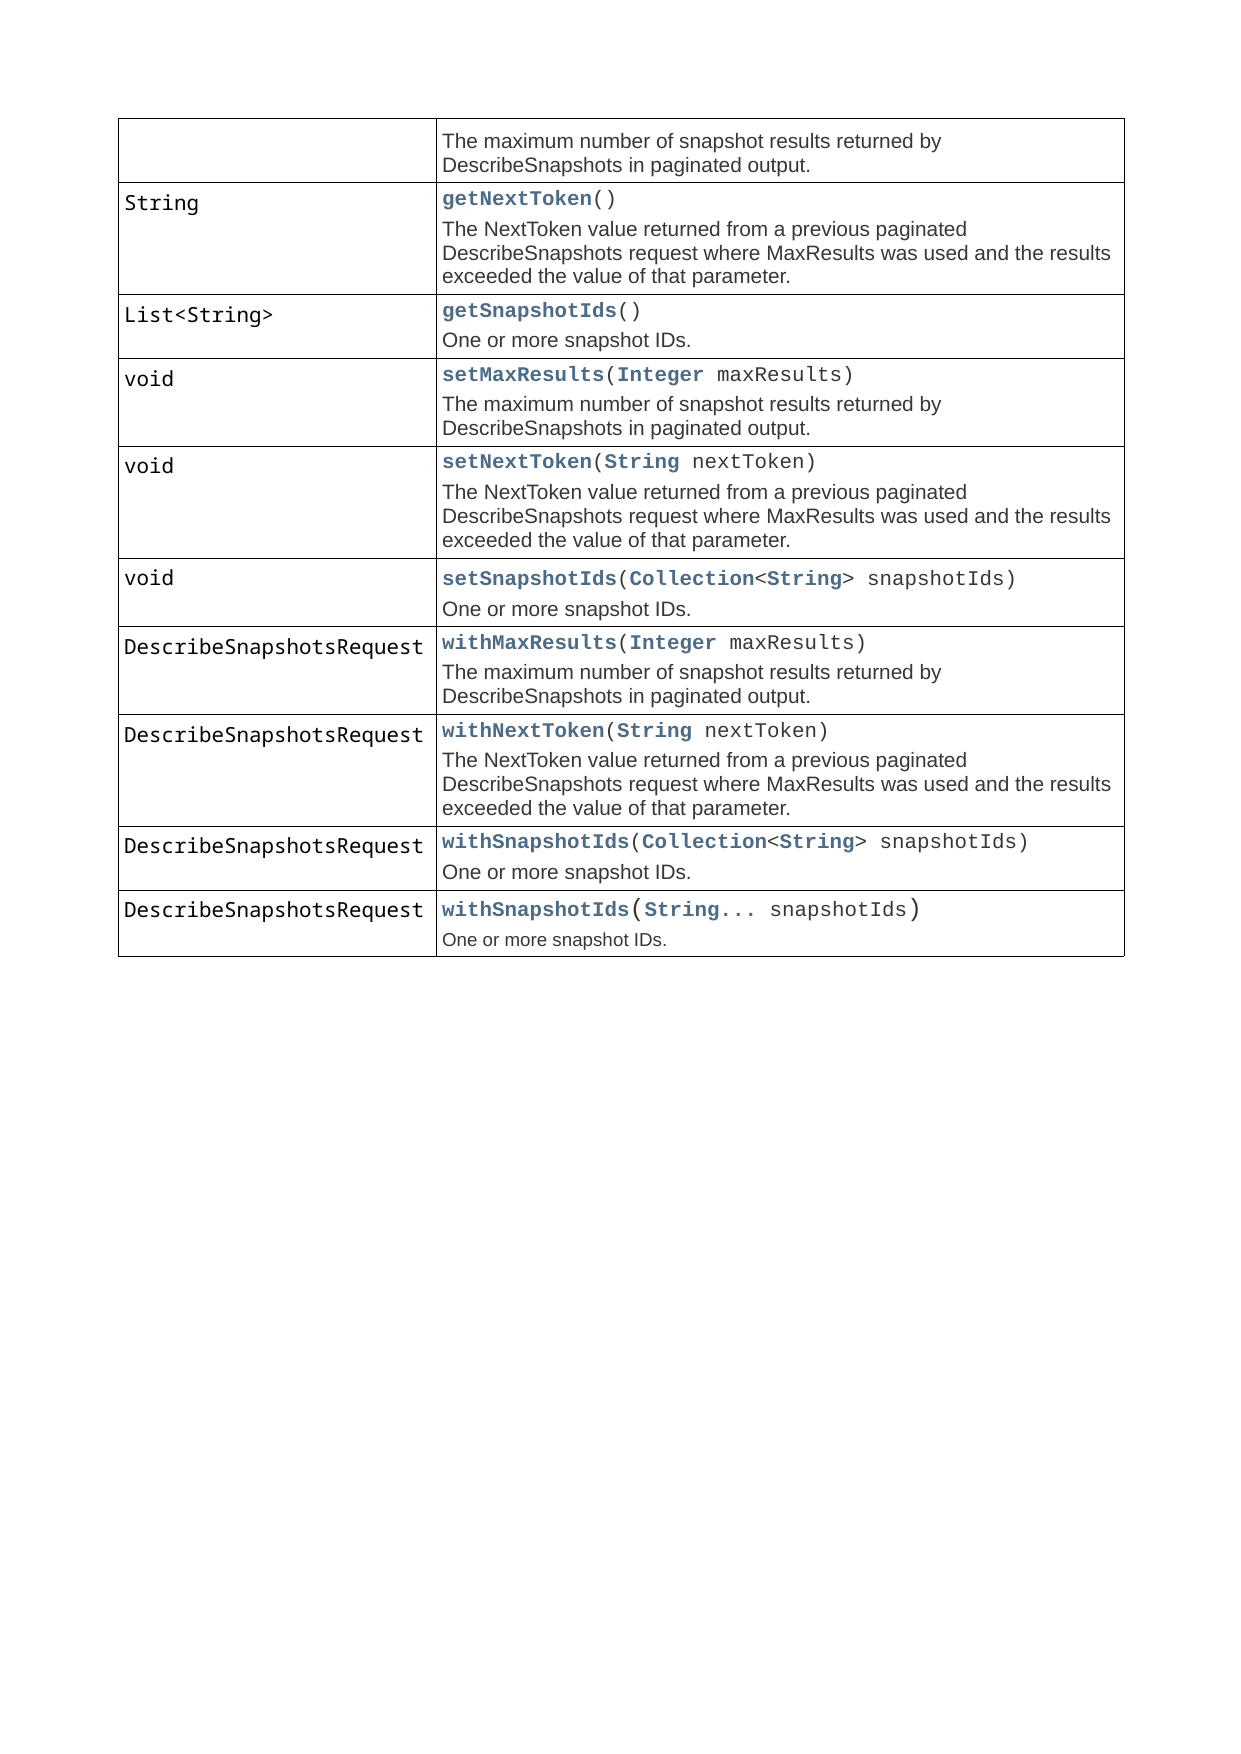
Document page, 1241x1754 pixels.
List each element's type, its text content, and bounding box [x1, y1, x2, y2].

table_cell void [119, 559, 436, 626]
table_cell The maximum number of snapshot results returned by DescribeSnapshots in paginated output. [437, 119, 1124, 182]
table_cell setNextToken(String nextToken) The NextToken value returned from a previous paginated DescribeSnapshots request where MaxResults was used and the results exceeded the value of that parameter. [437, 447, 1124, 557]
table_cell DescribeSnapshotsRequest [119, 715, 436, 826]
table_cell setSnapshotIds(Collection<String> snapshotIds) One or more snapshot IDs. [437, 559, 1124, 626]
table_cell setMaxResults(Integer maxResults) The maximum number of snapshot results returned by DescribeSnapshots in paginated output. [437, 359, 1124, 446]
table_cell withMaxResults(Integer maxResults) The maximum number of snapshot results returned by DescribeSnapshots in paginated output. [437, 627, 1124, 714]
table_cell withNextToken(String nextToken) The NextToken value returned from a previous paginated DescribeSnapshots request where MaxResults was used and the results exceeded the value of that parameter. [437, 715, 1124, 826]
table_cell void [119, 359, 436, 446]
table_cell getSnapshotIds() One or more snapshot IDs. [437, 295, 1124, 358]
table_cell [119, 119, 436, 182]
table_cell getNextToken() The NextToken value returned from a previous paginated DescribeSnapshots request where MaxResults was used and the results exceeded the value of that parameter. [437, 183, 1124, 294]
table_cell List<String> [119, 295, 436, 358]
table_cell DescribeSnapshotsRequest [119, 891, 436, 956]
table_cell DescribeSnapshotsRequest [119, 627, 436, 714]
table_cell void [119, 447, 436, 557]
table_cell String [119, 183, 436, 294]
table_cell withSnapshotIds(Collection<String> snapshotIds) One or more snapshot IDs. [437, 827, 1124, 889]
table_cell DescribeSnapshotsRequest [119, 827, 436, 889]
table_cell withSnapshotIds(String... snapshotIds) One or more snapshot IDs. [437, 891, 1124, 956]
